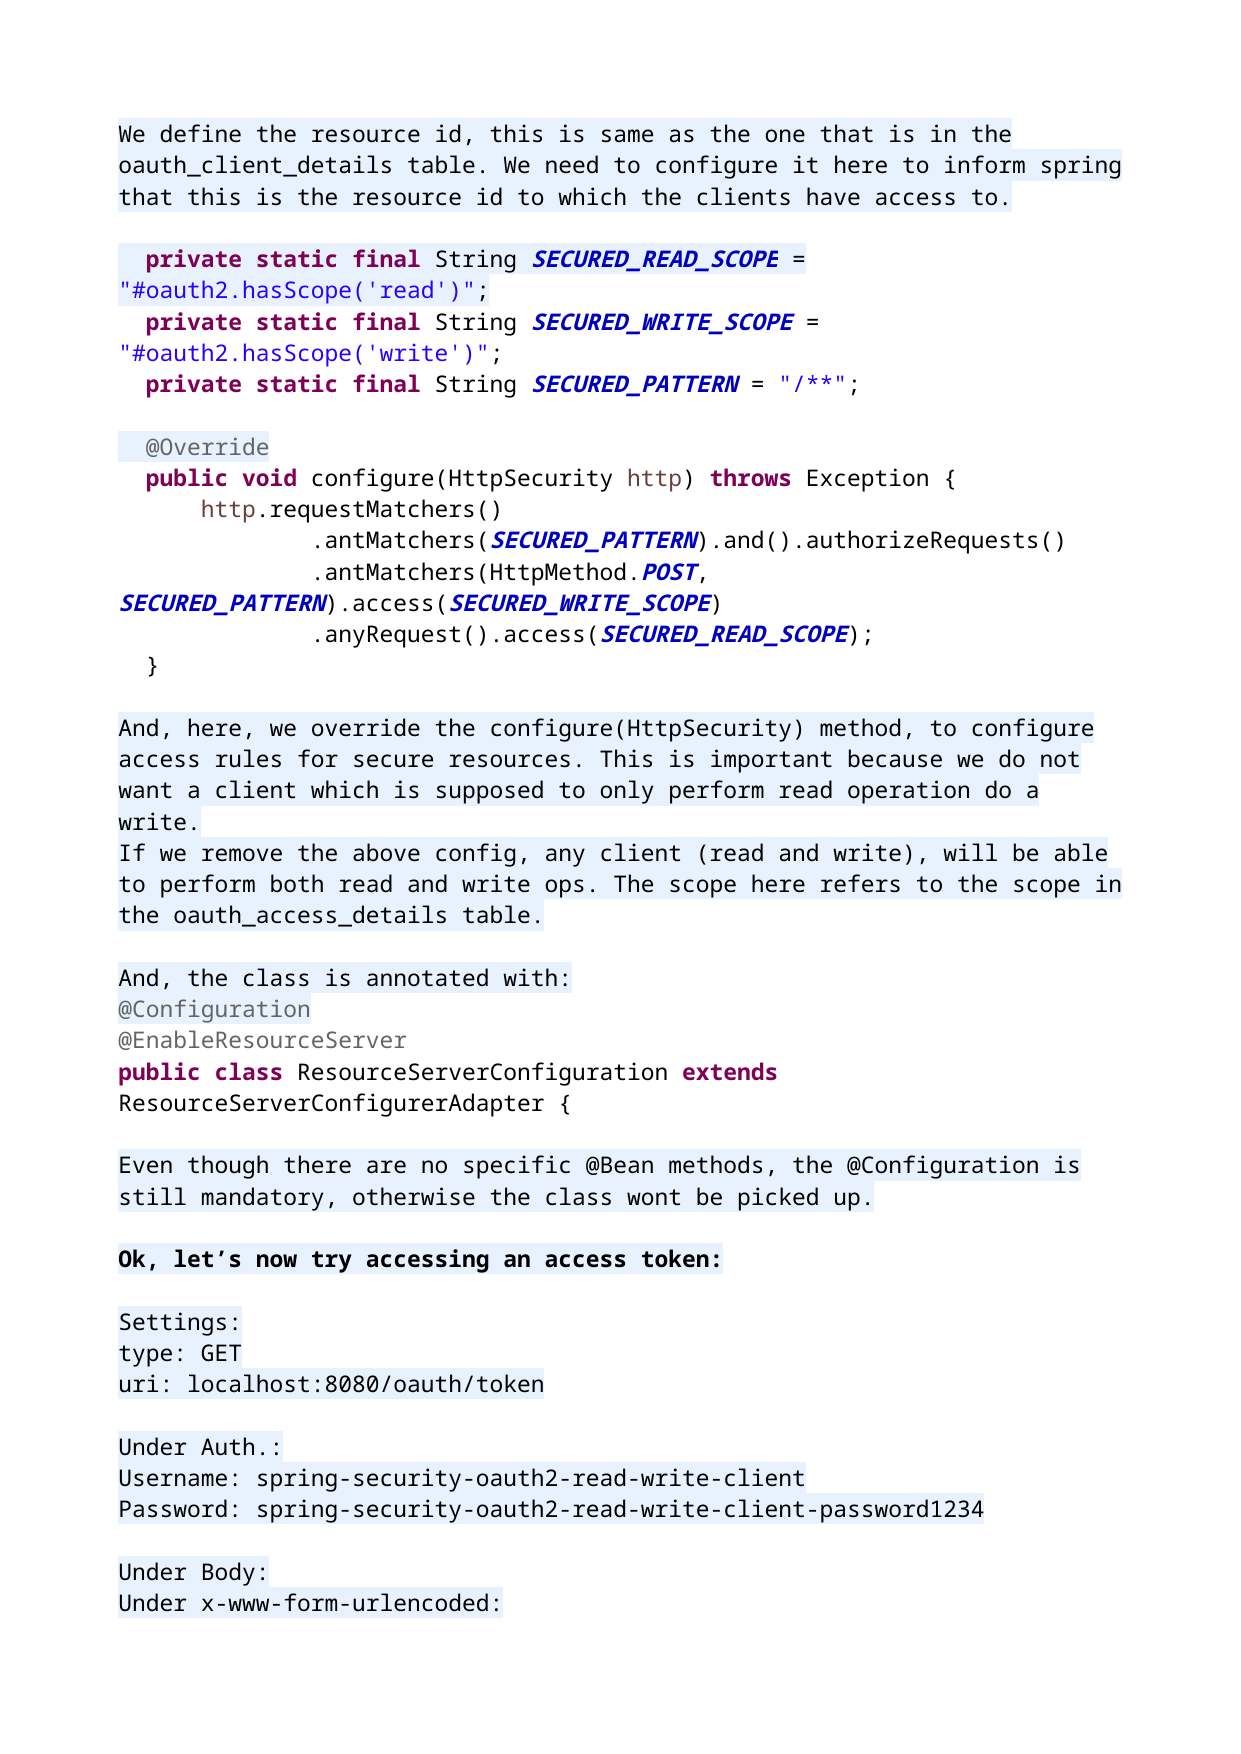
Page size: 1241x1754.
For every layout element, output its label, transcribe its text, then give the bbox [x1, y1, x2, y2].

text Ok, let’s now try accessing an access token: [118, 1243, 1122, 1274]
text Under Body: [118, 1556, 1122, 1587]
text public class ResourceServerConfiguration extends ResourceServerConfigurerAdapter { [118, 1056, 1122, 1118]
text private static final String SECURED_PATTERN = "/**"; [118, 368, 1122, 399]
text type: GET [118, 1337, 1122, 1368]
text .antMatchers(SECURED_PATTERN).and().authorizeRequests() [118, 524, 1122, 556]
text private static final String SECURED_READ_SCOPE = "#oauth2.hasScope('read')"; [118, 243, 1122, 306]
text http.requestMatchers() [118, 493, 1122, 524]
text } [118, 649, 1122, 681]
text .anyRequest().access(SECURED_READ_SCOPE); [118, 618, 1122, 649]
text We define the resource id, this is same as the one that is in the oauth_client_details table. We need to configure it here to inform spring that this is the resource id to which the clients have access to. [118, 118, 1122, 212]
text uri: localhost:8080/oauth/token [118, 1368, 1122, 1399]
text .antMatchers(HttpMethod.POST, SECURED_PATTERN).access(SECURED_WRITE_SCOPE) [118, 556, 1122, 618]
text Password: spring-security-oauth2-read-write-client-password1234 [118, 1493, 1122, 1524]
text public void configure(HttpSecurity http) throws Exception { [118, 462, 1122, 493]
text Under x-www-form-urlencoded: [118, 1587, 1122, 1618]
text And, here, we override the configure(HttpSecurity) method, to configure access rules for secure resources. This is important because we do not want a client which is supposed to only perform read operation do a write. [118, 712, 1122, 837]
text Under Auth.: [118, 1431, 1122, 1462]
text Even though there are no specific @Bean methods, the @Configuration is still mandatory, otherwise the class wont be picked up. [118, 1149, 1122, 1212]
text @Override [118, 431, 1122, 462]
text Settings: [118, 1306, 1122, 1337]
text @Configuration [118, 993, 1122, 1024]
text If we remove the above config, any client (read and write), will be able to perform both read and write ops. The scope here refers to the scope in the oauth_access_details table. [118, 837, 1122, 931]
text Username: spring-security-oauth2-read-write-client [118, 1462, 1122, 1493]
text And, the class is annotated with: [118, 962, 1122, 993]
text @EnableResourceServer [118, 1024, 1122, 1056]
text private static final String SECURED_WRITE_SCOPE = "#oauth2.hasScope('write')"; [118, 306, 1122, 368]
